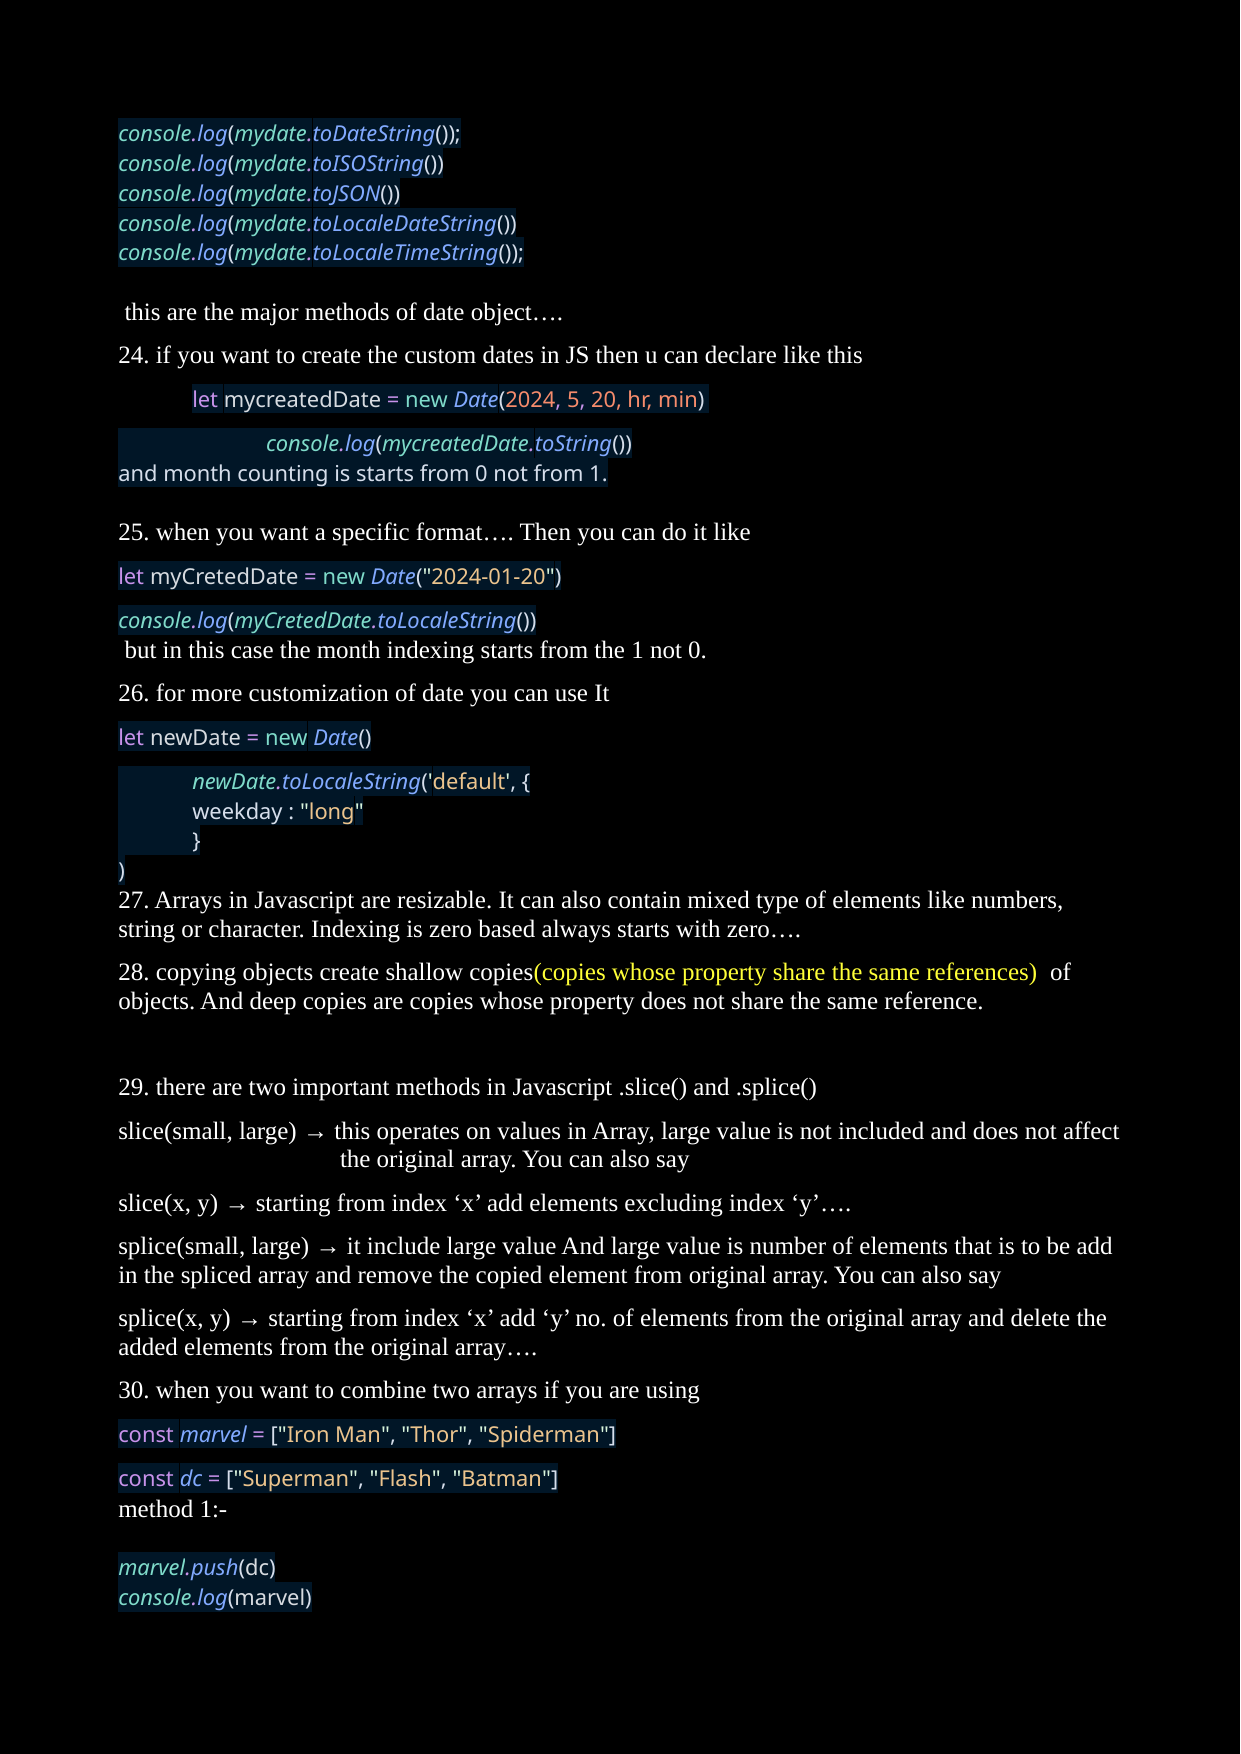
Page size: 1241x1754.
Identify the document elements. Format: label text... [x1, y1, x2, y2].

text 25. when you want a specific format…. Then you can do it like [118, 517, 1122, 546]
text console.log(marvel) [118, 1582, 1122, 1612]
text console.log(myCretedDate.toLocaleString()) [118, 605, 1122, 635]
text } [118, 825, 1122, 855]
text console.log(mydate.toISOString()) [118, 148, 1122, 178]
text let newDate = new Date() [118, 721, 1122, 751]
text but in this case the month indexing starts from the 1 not 0. [118, 635, 1122, 663]
text console.log(mydate.toLocaleDateString()) [118, 207, 1122, 237]
text console.log(mydate.toJSON()) [118, 178, 1122, 207]
text 28. copying objects create shallow copies(copies whose property share the same references) of objects. And deep copies are copies whose property does not share the same reference. [118, 957, 1122, 1014]
text 24. if you want to create the custom dates in JS then u can declare like this [118, 340, 1122, 369]
text splice(x, y) → starting from index ‘x’ add ‘y’ no. of elements from the original array and delete the added elements from the original array…. [118, 1303, 1122, 1361]
text 30. when you want to combine two arrays if you are using [118, 1375, 1122, 1404]
text let mycreatedDate = new Date(2024, 5, 20, hr, min) [118, 383, 1122, 413]
text splice(small, large) → it include large value And large value is number of elements that is to be add in the spliced array and remove the copied element from original array. You can also say [118, 1231, 1122, 1289]
text let myCretedDate = new Date("2024-01-20") [118, 561, 1122, 590]
text marvel.push(dc) [118, 1552, 1122, 1582]
text 26. for more customization of date you can use It [118, 678, 1122, 707]
text 29. there are two important methods in Javascript .slice() and .splice() [118, 1072, 1122, 1101]
text const dc = ["Superman", "Flash", "Batman"] [118, 1463, 1122, 1493]
text and month counting is starts from 0 not from 1. [118, 458, 1122, 487]
text ) [118, 855, 1122, 885]
text slice(x, y) → starting from index ‘x’ add elements excluding index ‘y’…. [118, 1188, 1122, 1217]
text this are the major methods of date object…. [118, 297, 1122, 326]
text console.log(mycreatedDate.toString()) [118, 428, 1122, 458]
text newDate.toLocaleString('default', { [118, 766, 1122, 796]
text console.log(mydate.toLocaleTimeString()); [118, 237, 1122, 267]
text const marvel = ["Iron Man", "Thor", "Spiderman"] [118, 1419, 1122, 1448]
text console.log(mydate.toDateString()); [118, 118, 1122, 148]
text 27. Arrays in Javascript are resizable. It can also contain mixed type of elements like numbers, string or character. Indexing is zero based always starts with zero…. [118, 885, 1122, 942]
text method 1:- [118, 1493, 1122, 1523]
text weekday : "long" [118, 796, 1122, 825]
text slice(small, large) → this operates on values in Array, large value is not included and does not affect the original array. You can also say [118, 1116, 1122, 1173]
